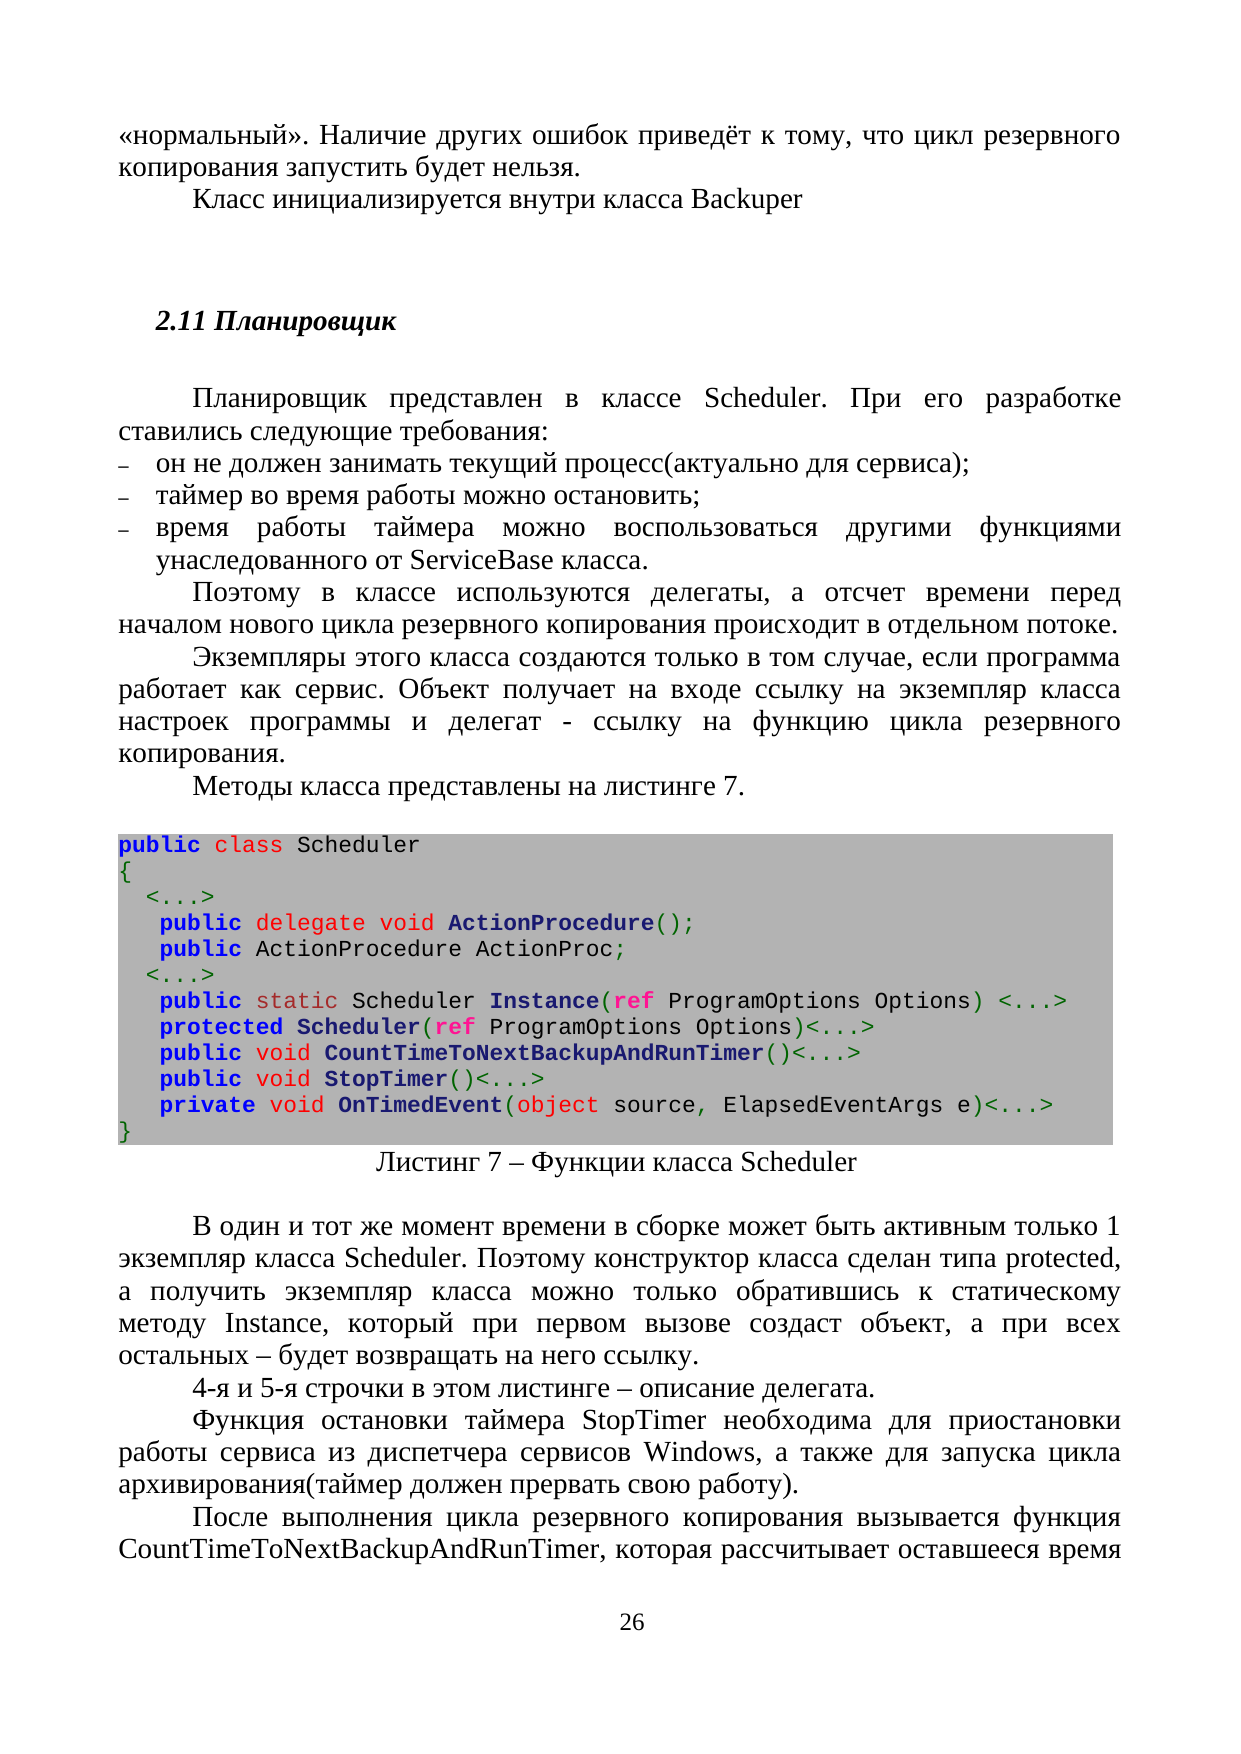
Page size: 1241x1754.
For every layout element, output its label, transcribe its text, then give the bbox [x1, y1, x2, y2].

text Методы класса представлены на листинге 7. [118, 769, 1122, 801]
text В один и тот же момент времени в сборке может быть активным только 1 экземпляр класса Scheduler. Поэтому конструктор класса сделан типа protected, а получить экземпляр класса можно только обратившись к статическому методу Instance, который при первом вызове создаст объект, а при всех остальных – будет возвращать на него ссылку. [118, 1209, 1122, 1371]
table_header public class Scheduler { <...> public delegate void ActionProcedure(); public ActionProcedure ActionProc; <...> public static Scheduler Instance(ref ProgramOptions Options) <...> protected Scheduler(ref ProgramOptions Options)<...> public void CountTimeToNextBackupAndRunTimer()<...> public void StopTimer()<...> private void OnTimedEvent(object source, ElapsedEventArgs e)<...> } [118, 834, 1113, 1145]
text После выполнения цикла резервного копирования вызывается функция CountTimeToNextBackupAndRunTimer, которая рассчитывает оставшееся время [118, 1500, 1122, 1565]
text «нормальный». Наличие других ошибок приведёт к тому, что цикл резервного копирования запустить будет нельзя. [118, 118, 1122, 183]
list таймер во время работы можно остановить; [118, 478, 1122, 511]
list он не должен занимать текущий процесс(актуально для сервиса); [118, 446, 1122, 478]
text Поэтому в классе используются делегаты, а отсчет времени перед началом нового цикла резервного копирования происходит в отдельном потоке. [118, 575, 1122, 640]
text Функция остановки таймера StopTimer необходима для приостановки работы сервиса из диспетчера сервисов Windows, а также для запуска цикла архивирования(таймер должен прервать свою работу). [118, 1403, 1122, 1500]
text 4-я и 5-я строчки в этом листинге – описание делегата. [118, 1371, 1122, 1403]
text Листинг 7 – Функции класса Scheduler [118, 1145, 1122, 1177]
subtitle 2.11 Планировщик [118, 304, 1122, 337]
list время работы таймера можно воспользоваться другими функциями унаследованного от ServiceBase класса. [118, 511, 1122, 575]
text Экземпляры этого класса создаются только в том случае, если программа работает как сервис. Объект получает на входе ссылку на экземпляр класса настроек программы и делегат - ссылку на функцию цикла резервного копирования. [118, 640, 1122, 769]
text Планировщик представлен в классе Scheduler. При его разработке ставились следующие требования: [118, 382, 1122, 446]
text Класс инициализируется внутри класса Backuper [118, 183, 1122, 215]
